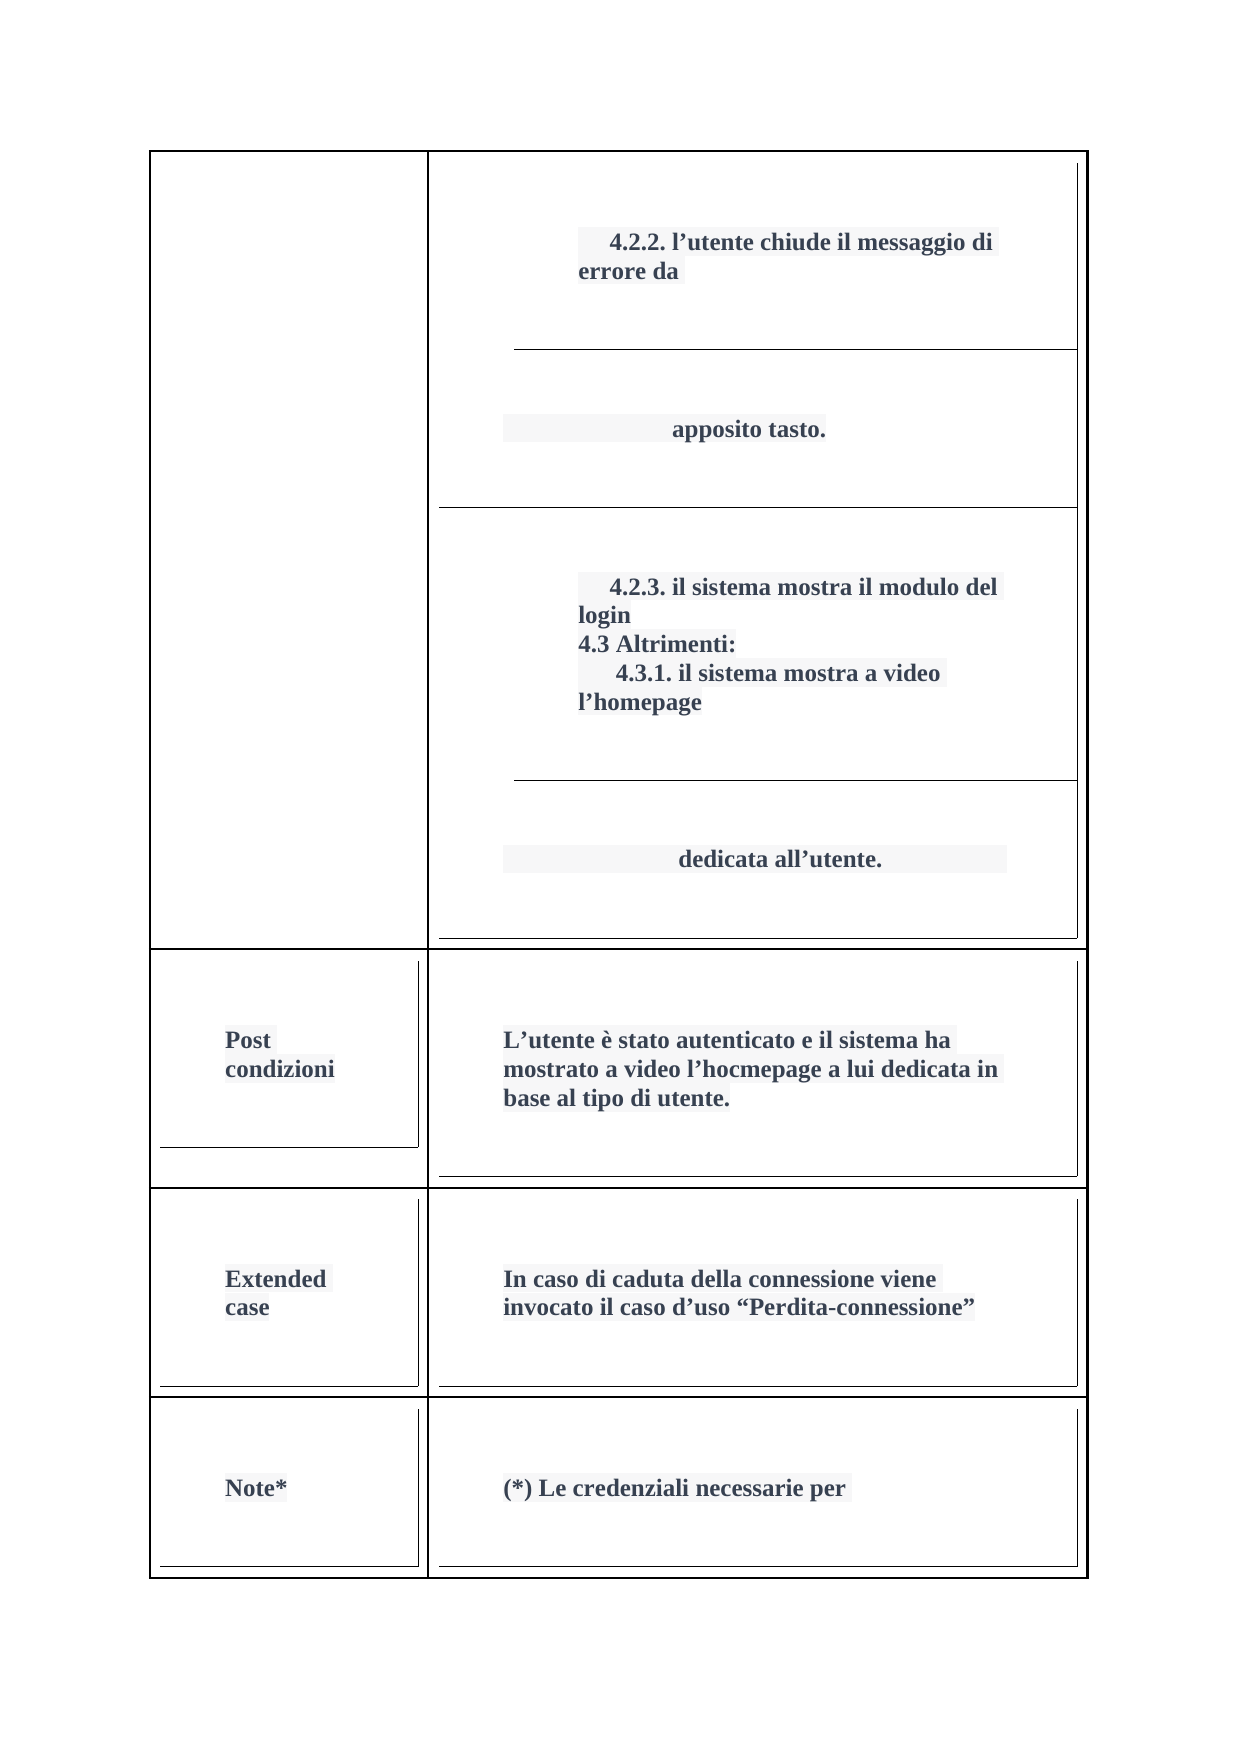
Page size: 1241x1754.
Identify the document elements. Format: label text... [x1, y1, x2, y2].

table_cell Note* [151, 1398, 427, 1577]
table_cell [151, 152, 427, 948]
table_cell Extended case [151, 1189, 427, 1396]
table_cell (*) Le credenziali necessarie per [429, 1398, 1086, 1577]
table_cell L’utente è stato autenticato e il sistema ha mostrato a video l’hocmepage a lui dedicata in base al tipo di utente. [429, 950, 1086, 1187]
table_cell 4.2.2. l’utente chiude il messaggio di errore da apposito tasto. 4.2.3. il sistema mostra il modulo del login 4.3 Altrimenti: 4.3.1. il sistema mostra a video l’homepage dedicata all’utente. [429, 152, 1086, 948]
table_cell In caso di caduta della connessione viene invocato il caso d’uso “Perdita-connessione” [429, 1189, 1086, 1396]
table_cell Post condizioni [151, 950, 427, 1187]
